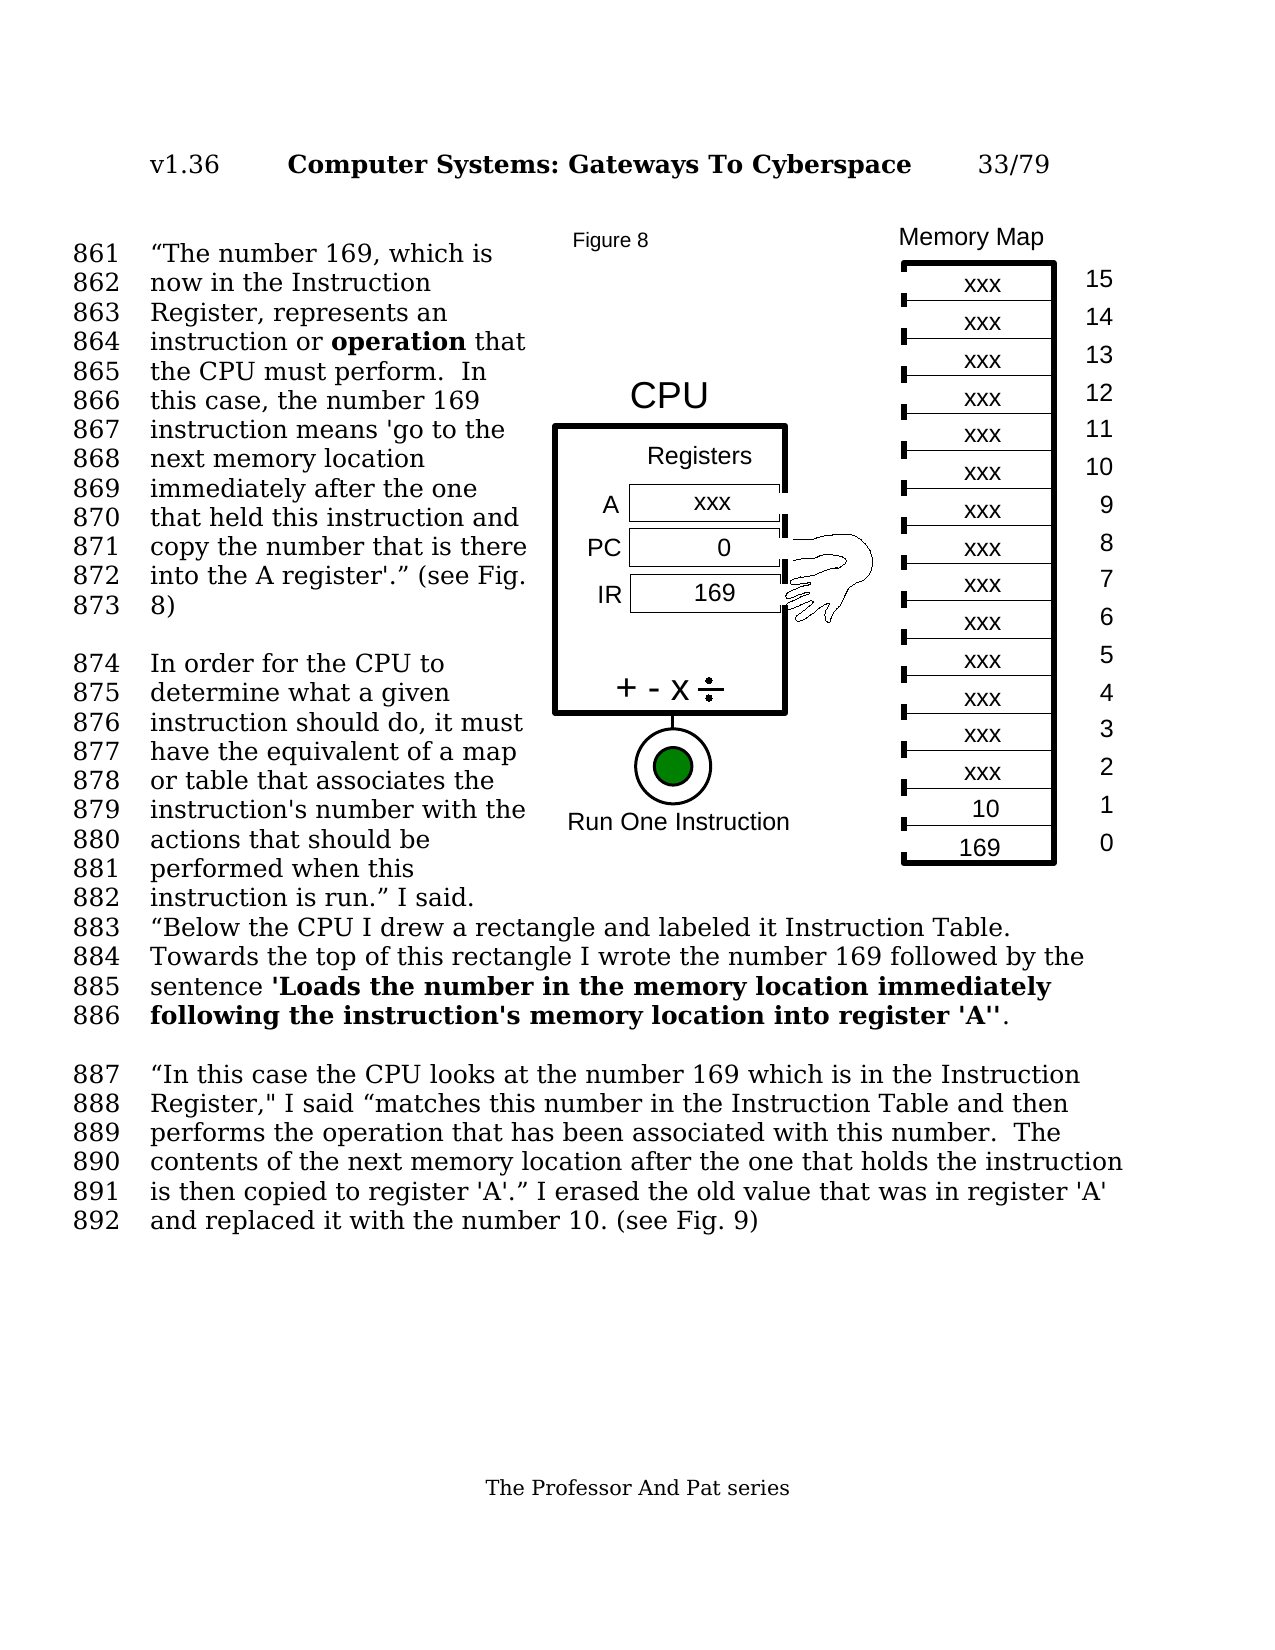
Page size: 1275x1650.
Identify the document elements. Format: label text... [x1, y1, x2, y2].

text In order for the CPU to determine what a given instruction should do, it must have the equivalent of a map or table that associates the instruction's number with the actions that should be performed when this instruction is run.” I said. “Below the CPU I drew a rectangle and labeled it Instruction Table. Towards the top of this rectangle I wrote the number 169 followed by the sentence 'Loads the number in the memory location immediately following the instruction's memory location into register 'A''. [150, 649, 1125, 1031]
text “In this case the CPU looks at the number 169 which is in the Instruction Register," I said “matches this number in the Instruction Table and then performs the operation that has been associated with this number. The contents of the next memory location after the one that holds the instruction is then copied to register 'A'.” I erased the old value that was in register 'A' and replaced it with the number 10. (see Fig. 9) [150, 1060, 1125, 1235]
text “The number 169, which is now in the Instruction Register, represents an instruction or operation that the CPU must perform. In this case, the number 169 instruction means 'go to the next memory location immediately after the one that held this instruction and copy the number that is there into the A register'.” (see Fig. 8) [150, 239, 1125, 620]
